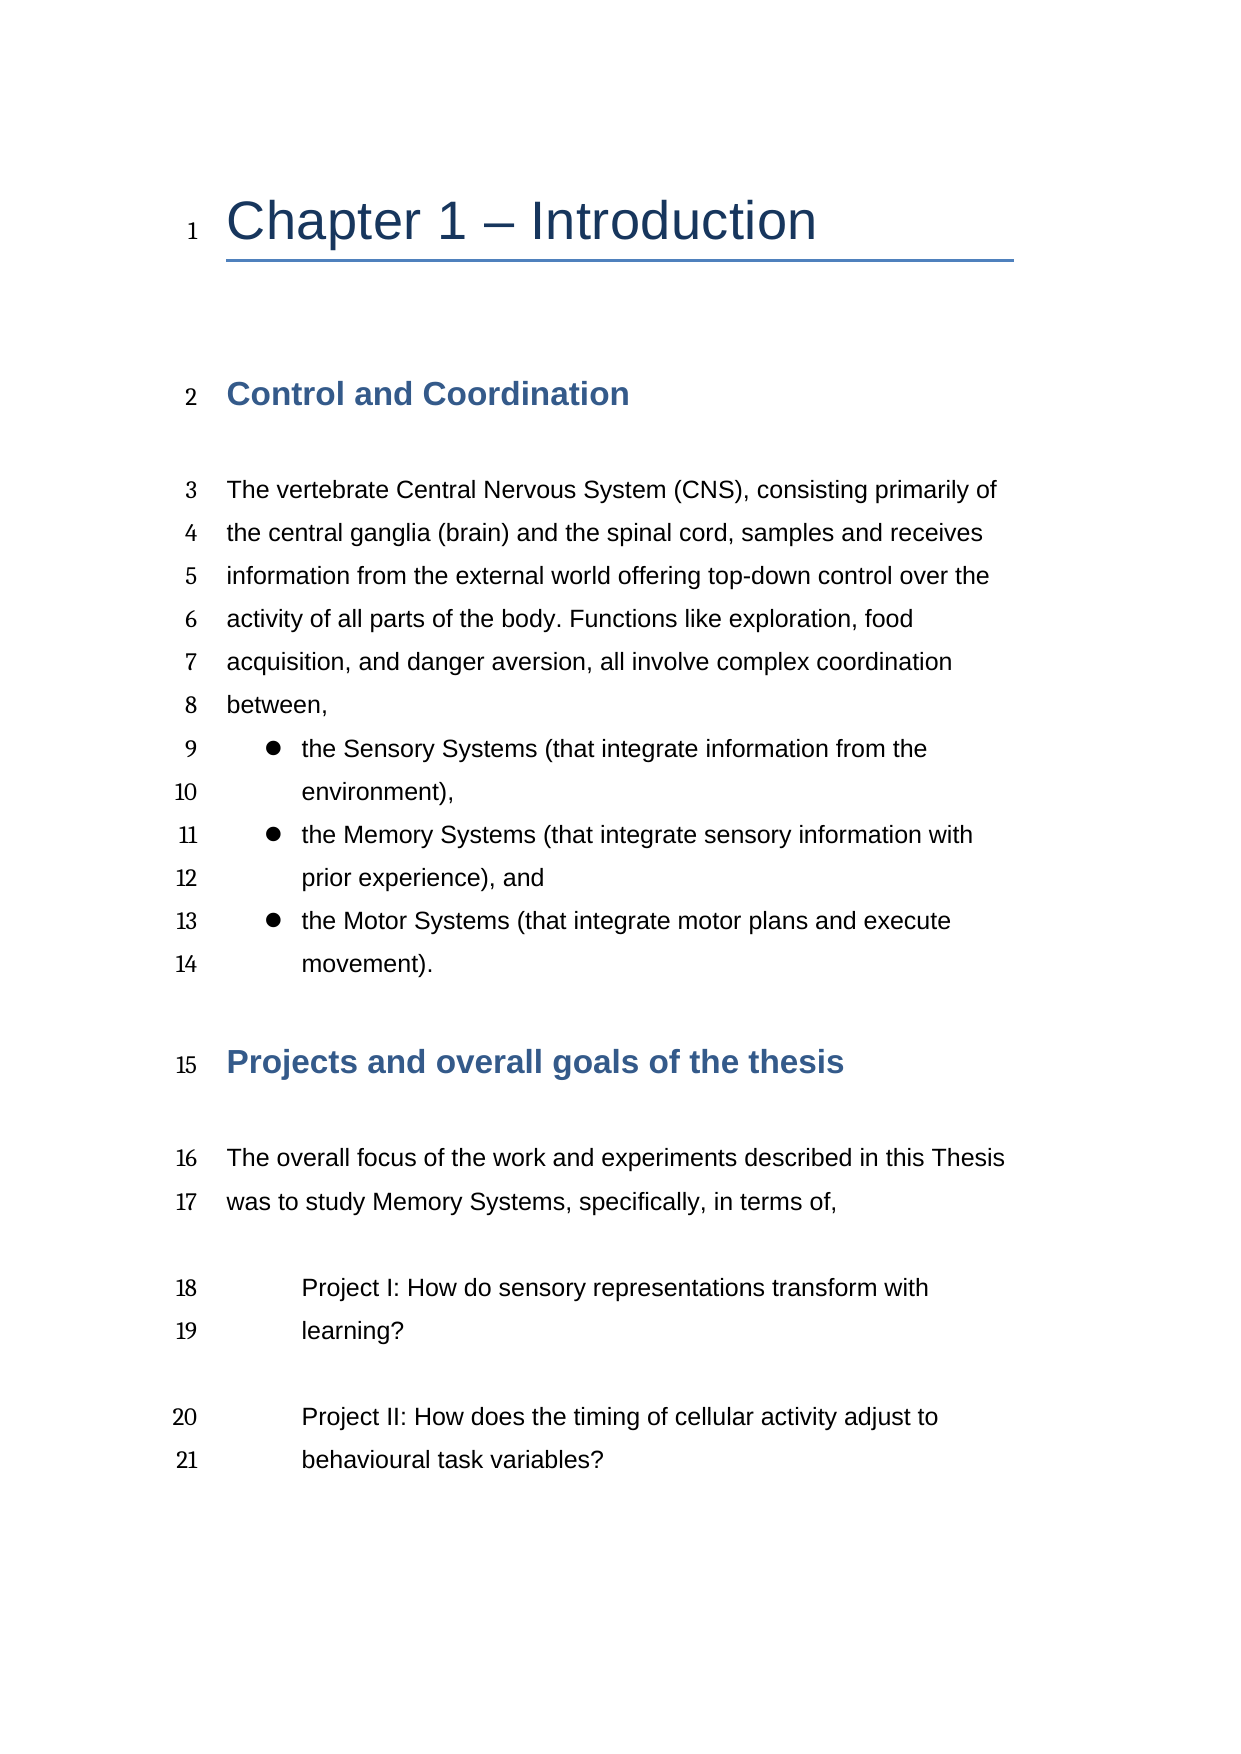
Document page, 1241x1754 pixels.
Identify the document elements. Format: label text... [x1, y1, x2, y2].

list the Motor Systems (that integrate motor plans and execute movement). [264, 906, 1014, 978]
text Project II: How does the timing of cellular activity adjust to behavioural task variables? [301, 1402, 1014, 1474]
text The vertebrate Central Nervous System (CNS), consisting primarily of the central ganglia (brain) and the spinal cord, samples and receives information from the external world offering top-down control over the activity of all parts of the body. Functions like exploration, food acquisition, and danger aversion, all involve complex coordination between, [226, 475, 1014, 719]
list the Memory Systems (that integrate sensory information with prior experience), and [264, 820, 1014, 892]
subtitle Projects and overall goals of the thesis [226, 1043, 1014, 1081]
list the Sensory Systems (that integrate information from the environment), [264, 733, 1014, 806]
text Project I: How do sensory representations transform with learning? [301, 1273, 1014, 1344]
text The overall focus of the work and experiments described in this Thesis was to study Memory Systems, specifically, in terms of, [226, 1143, 1014, 1215]
title Chapter 1 – Introduction [226, 189, 1014, 259]
subtitle Control and Coordination [226, 374, 1014, 412]
